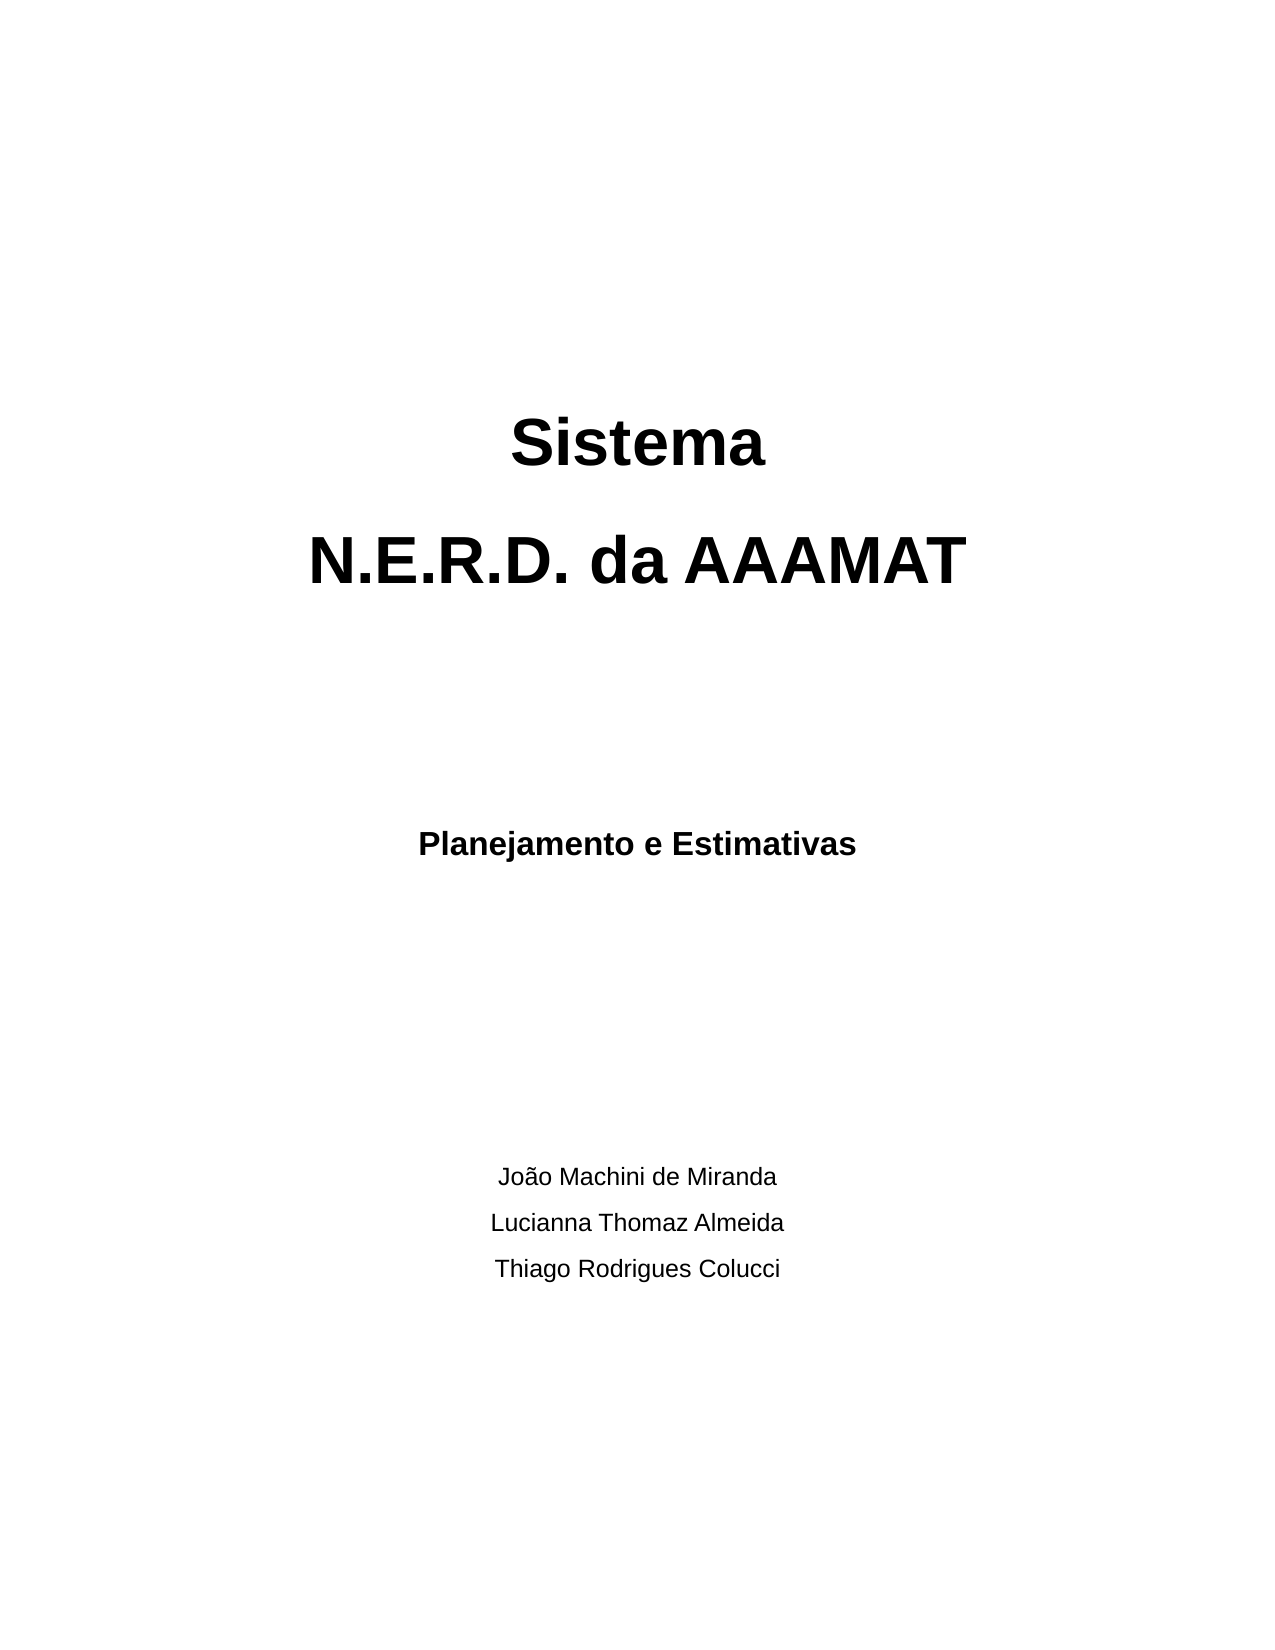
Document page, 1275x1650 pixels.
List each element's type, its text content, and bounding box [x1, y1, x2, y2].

text Sistema [118, 403, 1157, 480]
text Lucianna Thomaz Almeida [118, 1208, 1157, 1236]
text João Machini de Miranda [118, 1161, 1157, 1190]
text N.E.R.D. da AAAMAT [118, 521, 1157, 598]
text Planejamento e Estimativas [118, 824, 1157, 862]
text Thiago Rodrigues Colucci [118, 1254, 1157, 1282]
